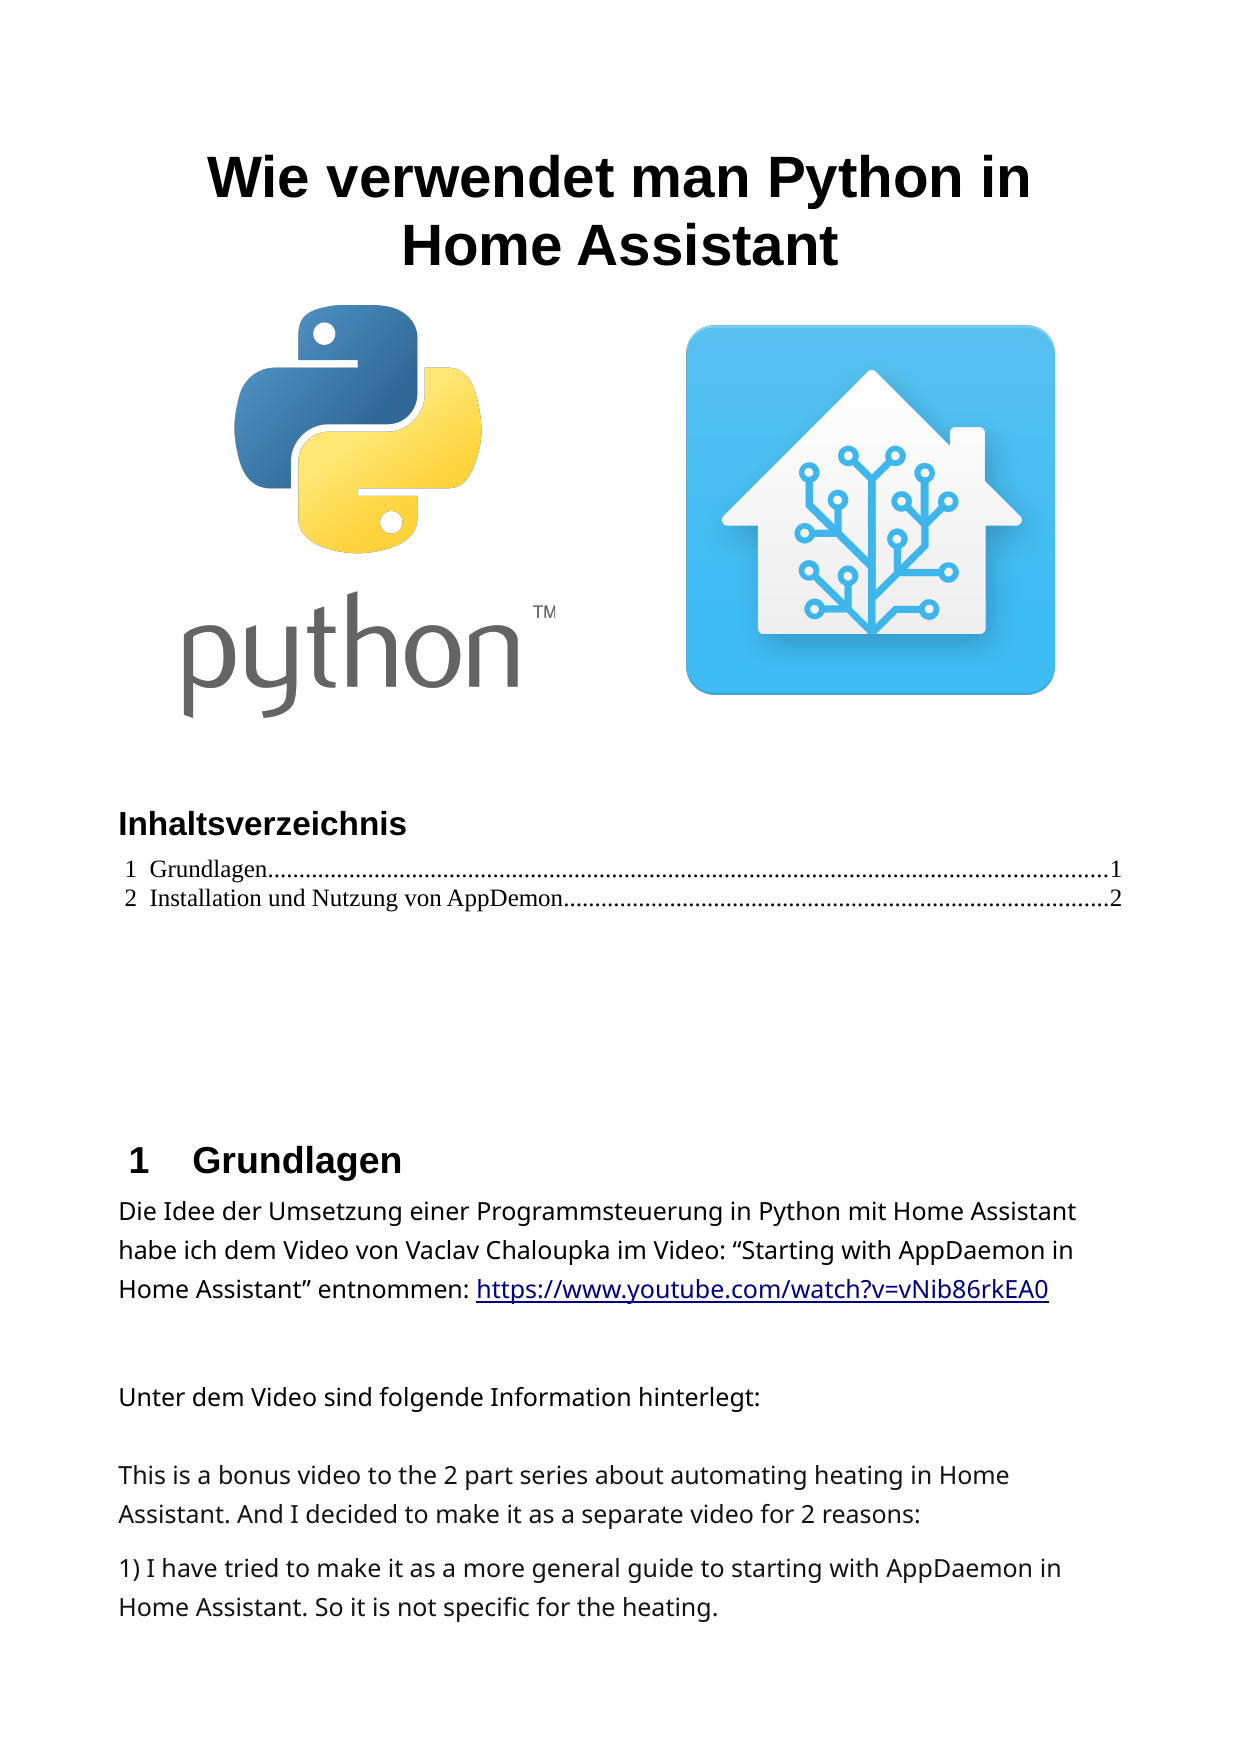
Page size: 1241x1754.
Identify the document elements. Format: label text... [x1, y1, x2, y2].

subtitle Grundlagen [118, 1138, 1122, 1181]
text Unter dem Video sind folgende Information hinterlegt: This is a bonus video to the 2 part series about automating heating in Home Assistant. And I decided to make it as a separate video for 2 reasons: [118, 1380, 1122, 1531]
title Wie verwendet man Python in Home Assistant [118, 143, 1122, 277]
picture [660, 299, 1081, 720]
text 1 Grundlagen 1 [118, 854, 1122, 883]
text 2 Installation und Nutzung von AppDemon 2 [118, 883, 1122, 912]
text 1) I have tried to make it as a more general guide to starting with AppDaemon in Home Assistant. So it is not specific for the heating. [118, 1551, 1122, 1624]
picture [183, 305, 555, 718]
subtitle Inhaltsverzeichnis [118, 803, 1122, 842]
text Die Idee der Umsetzung einer Programmsteuerung in Python mit Home Assistant habe ich dem Video von Vaclav Chaloupka im Video: “Starting with AppDaemon in Home Assistant” entnommen: https://www.youtube.com/watch?v=vNib86rkEA0 [118, 1194, 1122, 1306]
